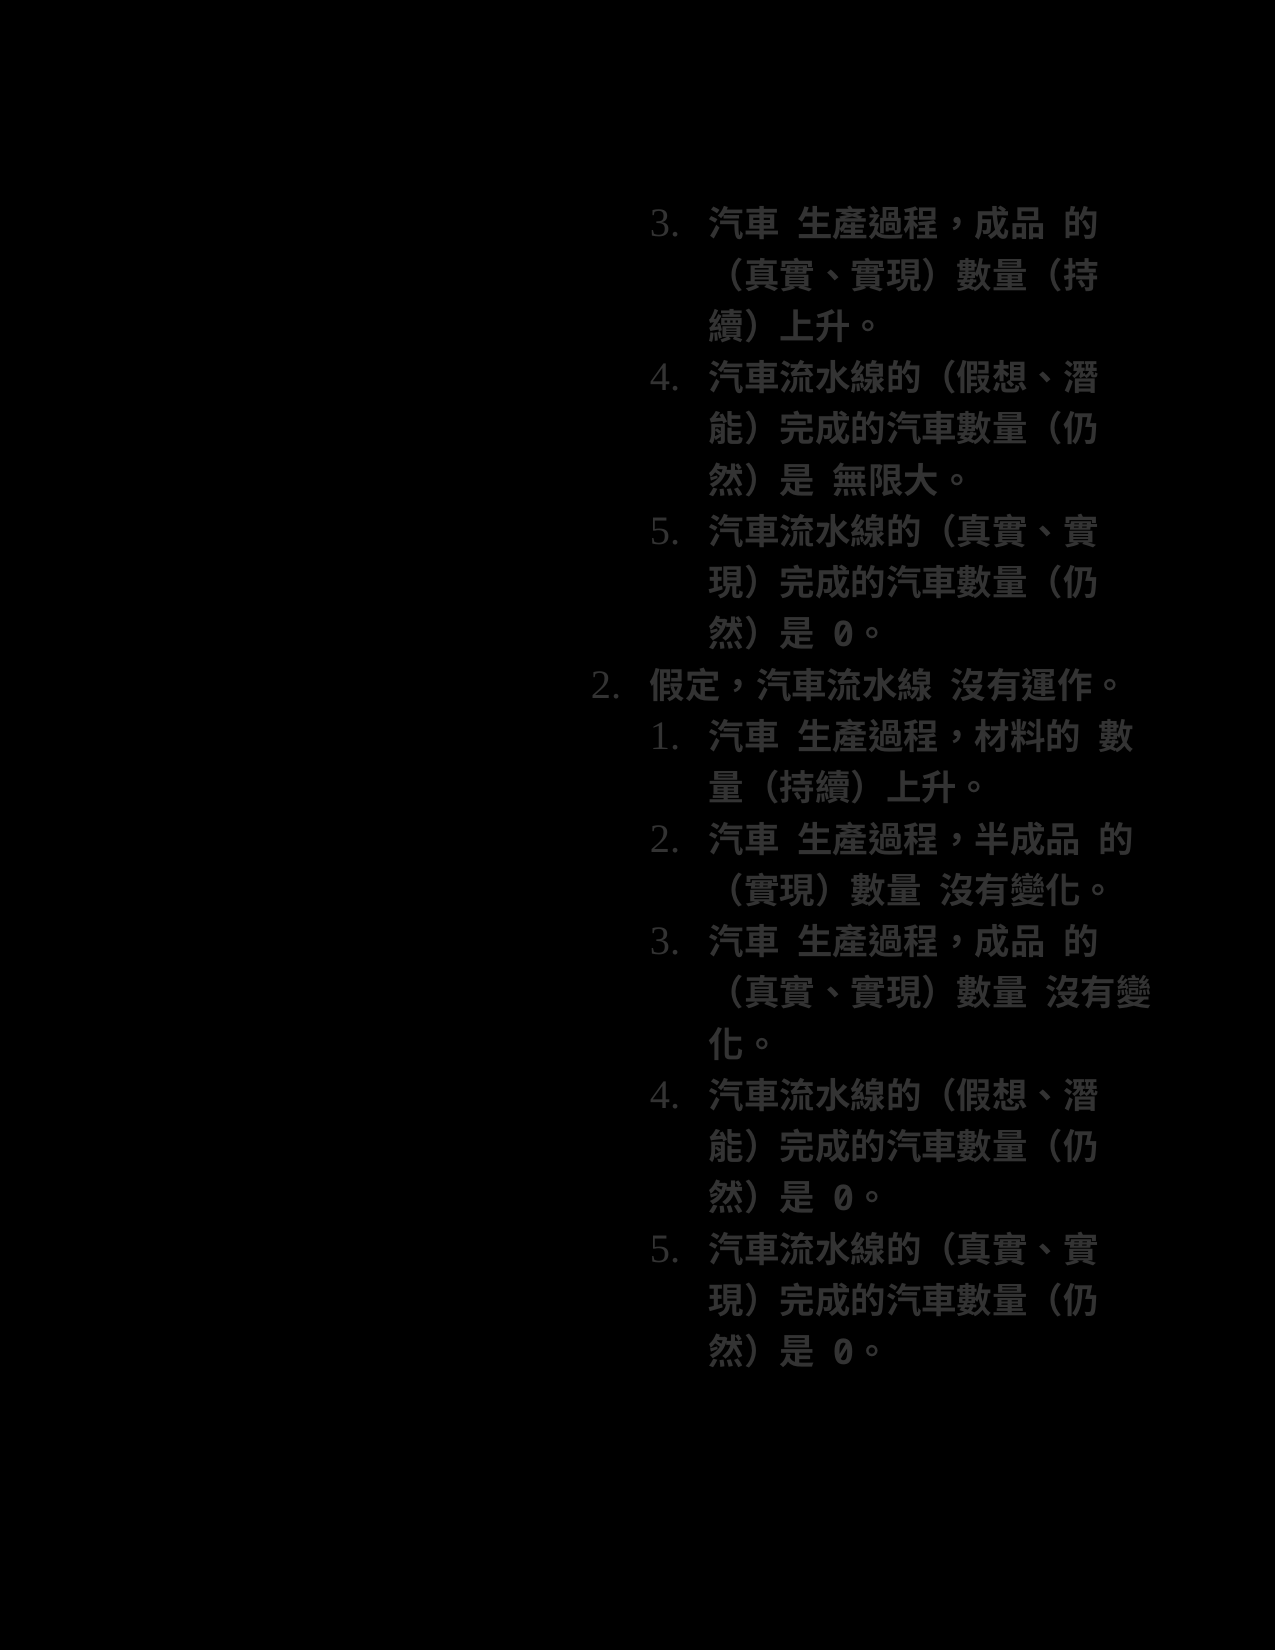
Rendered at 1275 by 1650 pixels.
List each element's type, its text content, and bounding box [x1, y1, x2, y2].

list 汽車流水線的（假想、潛能）完成的汽車數量（仍然）是 0。 [649, 1067, 1157, 1221]
list 汽車 生產過程，材料的 數量（持續）上升。 [649, 708, 1157, 811]
list 汽車流水線的（真實、實現）完成的汽車數量（仍然）是 0。 [649, 1221, 1157, 1375]
list 汽車 生產過程，成品 的（真實、實現）數量 沒有變化。 [649, 913, 1157, 1067]
list 汽車 生產過程，成品 的（真實、實現）數量（持續）上升。 [649, 196, 1157, 349]
list 汽車 生產過程，半成品 的（實現）數量 沒有變化。 [649, 811, 1157, 913]
list 汽車流水線的（真實、實現）完成的汽車數量（仍然）是 0。 [649, 503, 1157, 657]
list 假定，汽車流水線 沒有運作。 [591, 657, 1157, 708]
list 汽車流水線的（假想、潛能）完成的汽車數量（仍然）是 無限大。 [649, 349, 1157, 503]
